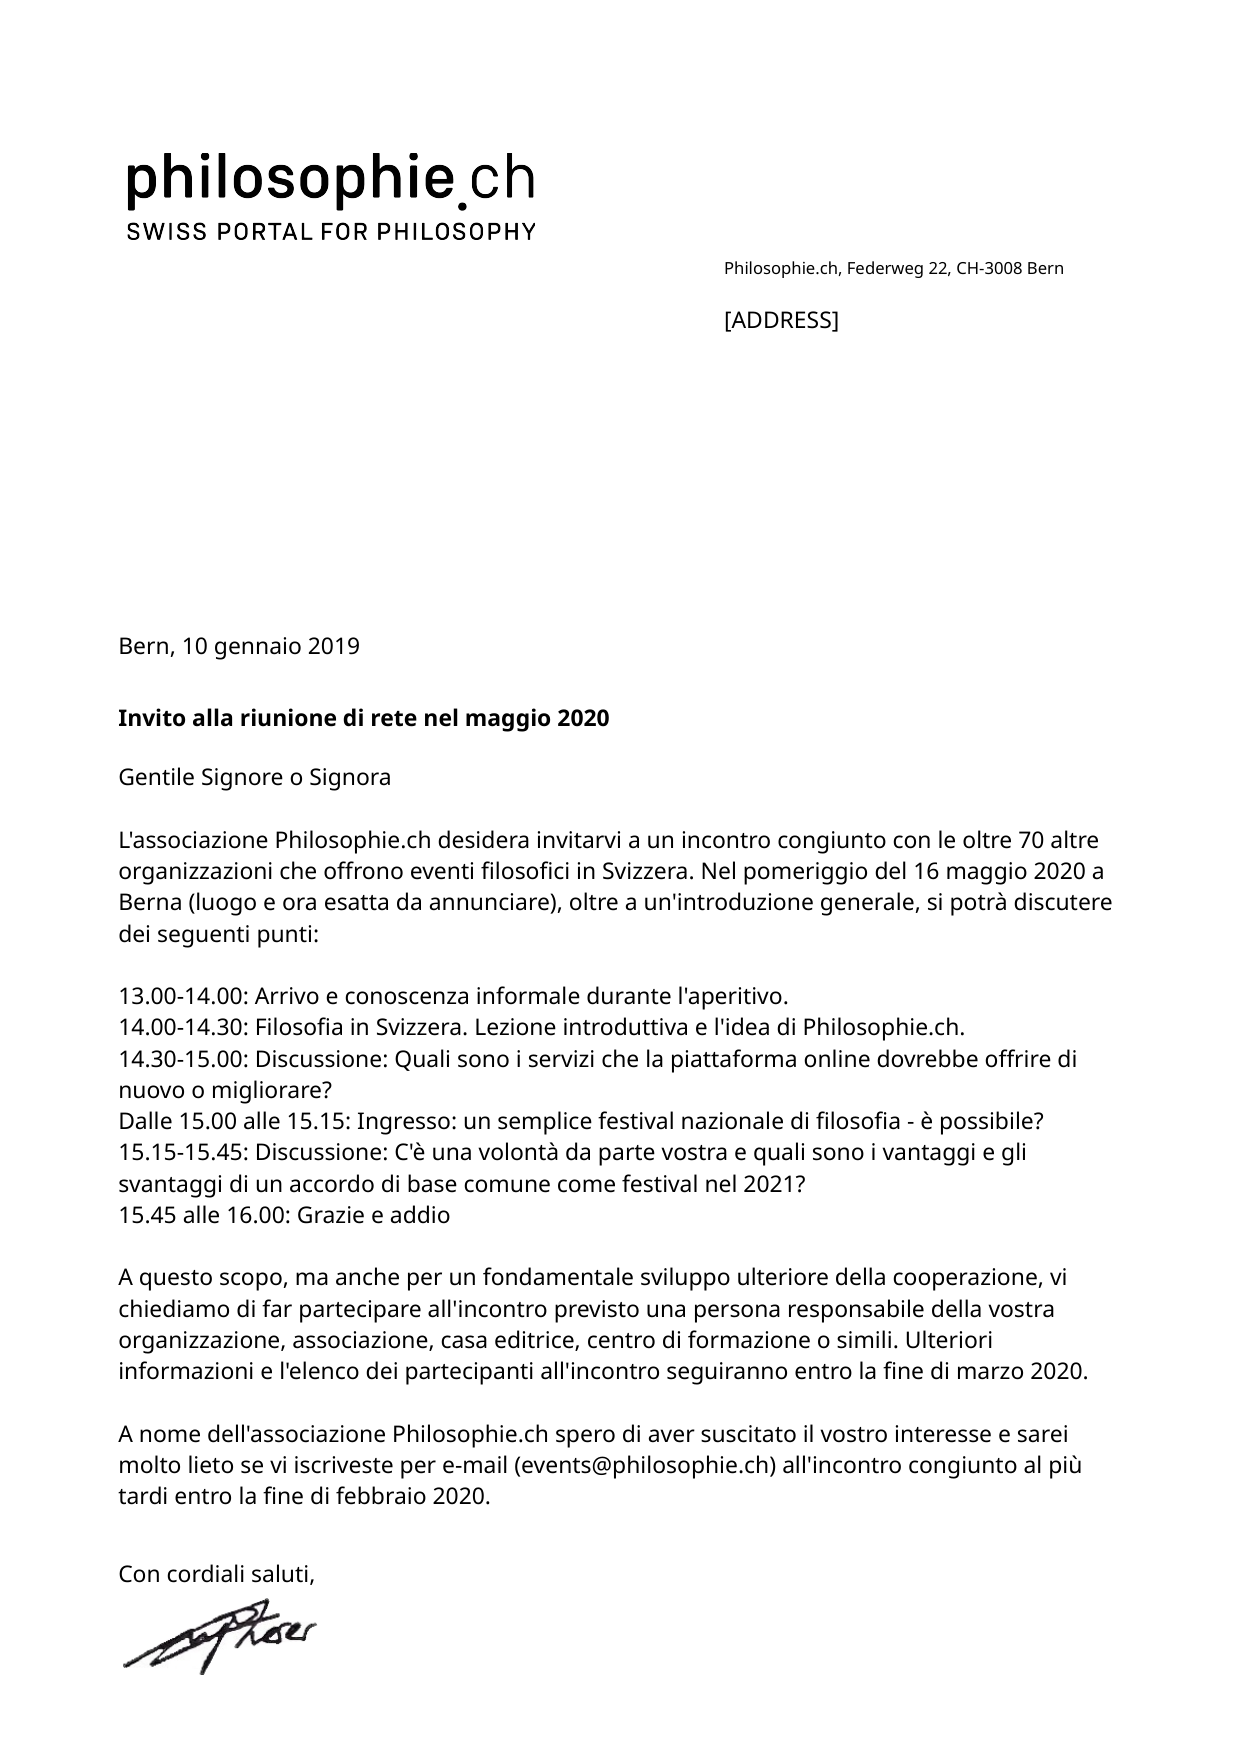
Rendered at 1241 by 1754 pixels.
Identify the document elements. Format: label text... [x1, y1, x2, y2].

text Bern, 10 gennaio 2019 [118, 630, 1122, 661]
text Gentile Signore o Signora [118, 761, 1122, 792]
text [ADDRESS] [724, 304, 1111, 336]
text Con cordiali saluti, [118, 1558, 1122, 1589]
text 15.15-15.45: Discussione: C'è una volontà da parte vostra e quali sono i vantaggi e gli svantaggi di un accordo di base comune come festival nel 2021? [118, 1136, 1122, 1199]
text 15.45 alle 16.00: Grazie e addio [118, 1199, 1122, 1230]
text Dalle 15.00 alle 15.15: Ingresso: un semplice festival nazionale di filosofia - è possibile? [118, 1105, 1122, 1136]
text L'associazione Philosophie.ch desidera invitarvi a un incontro congiunto con le oltre 70 altre organizzazioni che offrono eventi filosofici in Svizzera. Nel pomeriggio del 16 maggio 2020 a Berna (luogo e ora esatta da annunciare), oltre a un'introduzione generale, si potrà discutere dei seguenti punti: [118, 824, 1122, 949]
text Philosophie.ch, Federweg 22, CH-3008 Bern [724, 257, 1091, 279]
text 14.00-14.30: Filosofia in Svizzera. Lezione introduttiva e l'idea di Philosophie.ch. [118, 1011, 1122, 1042]
text 13.00-14.00: Arrivo e conoscenza informale durante l'aperitivo. [118, 980, 1122, 1011]
subtitle Invito alla riunione di rete nel maggio 2020 [118, 702, 1122, 733]
text A nome dell'associazione Philosophie.ch spero di aver suscitato il vostro interesse e sarei molto lieto se vi iscriveste per e-mail (events@philosophie.ch) all'incontro congiunto al più tardi entro la fine di febbraio 2020. [118, 1417, 1122, 1511]
text A questo scopo, ma anche per un fondamentale sviluppo ulteriore della cooperazione, vi chiediamo di far partecipare all'incontro previsto una persona responsabile della vostra organizzazione, associazione, casa editrice, centro di formazione o simili. Ulteriori informazioni e l'elenco dei partecipanti all'incontro seguiranno entro la fine di marzo 2020. [118, 1261, 1122, 1386]
text 14.30-15.00: Discussione: Quali sono i servizi che la piattaforma online dovrebbe offrire di nuovo o migliorare? [118, 1042, 1122, 1105]
picture [127, 153, 535, 240]
